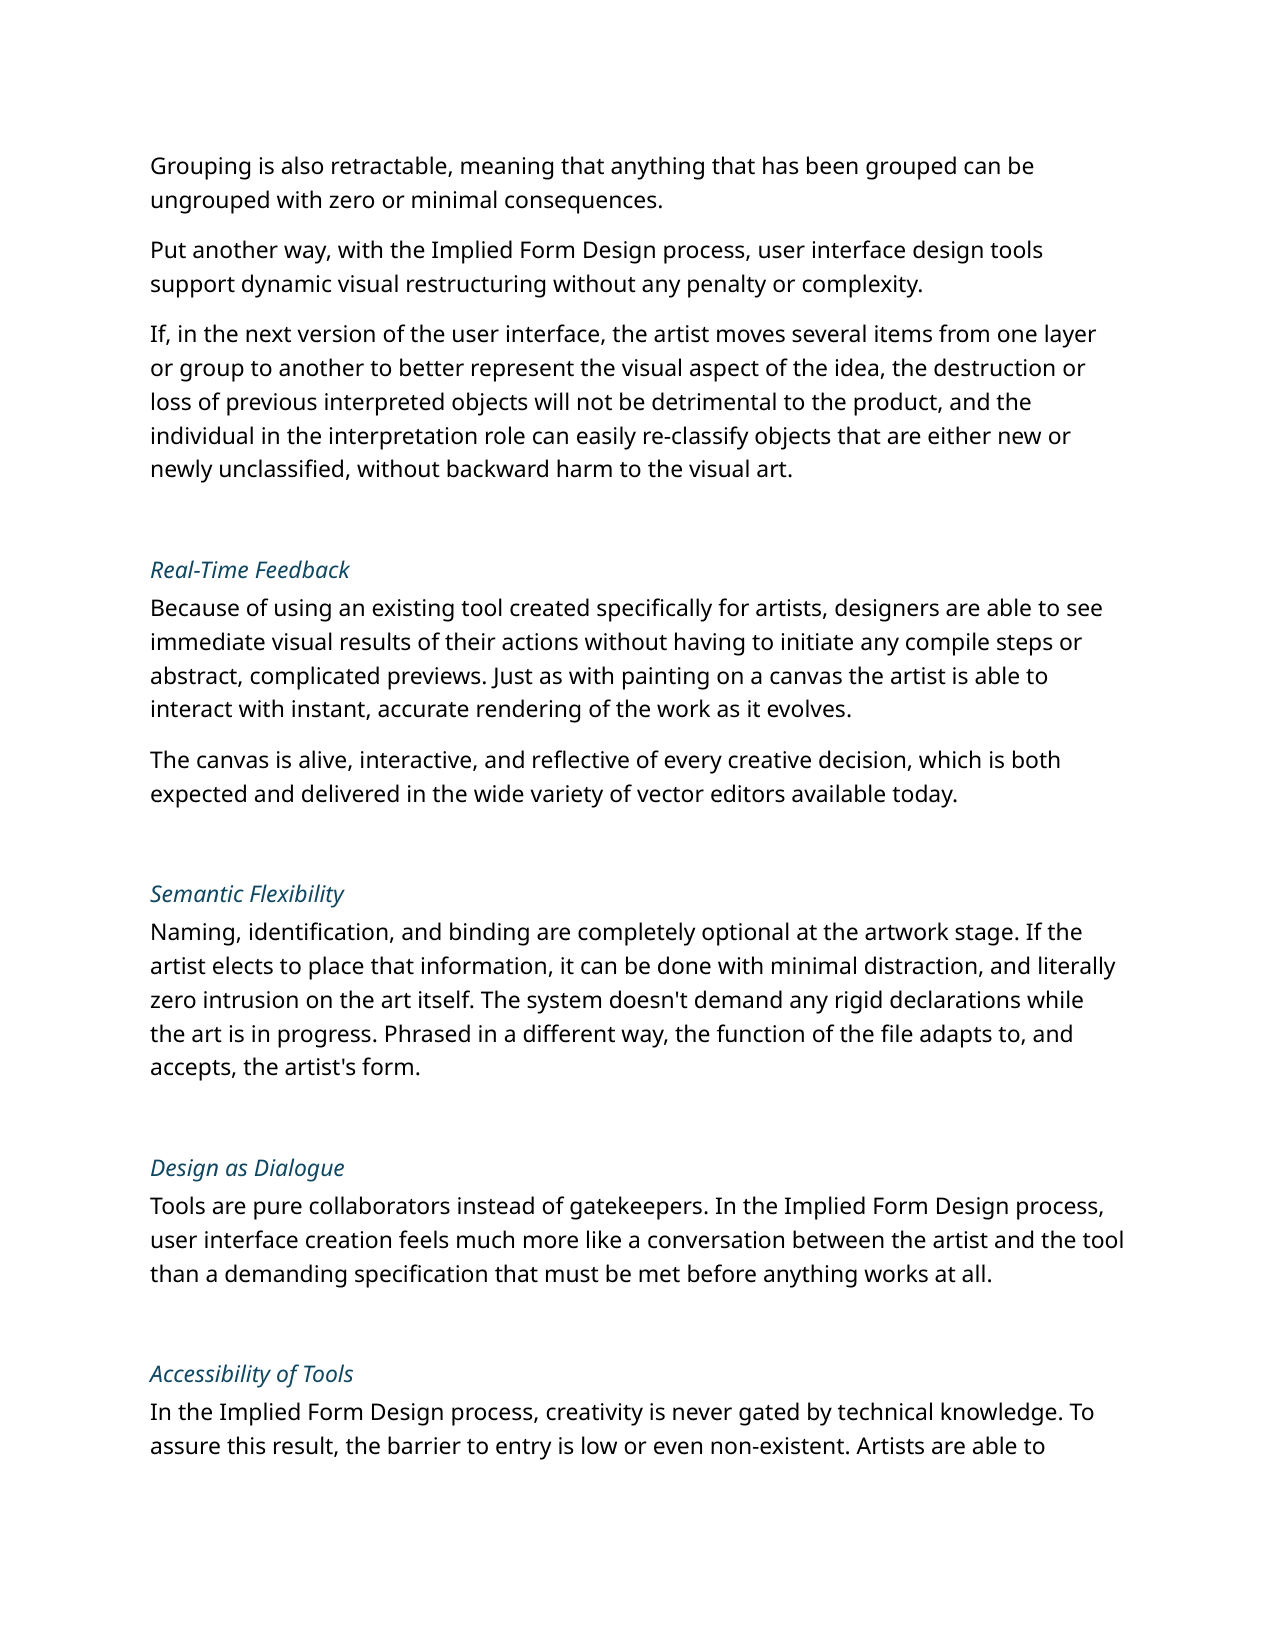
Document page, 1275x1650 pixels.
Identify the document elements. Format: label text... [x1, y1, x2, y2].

text Because of using an existing tool created specifically for artists, designers are able to see immediate visual results of their actions without having to initiate any compile steps or abstract, complicated previews. Just as with painting on a canvas the artist is able to interact with instant, accurate rendering of the work as it evolves. [150, 592, 1125, 724]
subtitle Accessibility of Tools [150, 1358, 1125, 1389]
text Tools are pure collaborators instead of gatekeepers. In the Implied Form Design process, user interface creation feels much more like a conversation between the artist and the tool than a demanding specification that must be met before anything works at all. [150, 1190, 1125, 1289]
text Grouping is also retractable, meaning that anything that has been grouped can be ungrouped with zero or minimal consequences. [150, 150, 1125, 215]
text The canvas is alive, interactive, and reflective of every creative decision, which is both expected and delivered in the wide variety of vector editors available today. [150, 744, 1125, 809]
subtitle Semantic Flexibility [150, 878, 1125, 909]
subtitle Real-Time Feedback [150, 554, 1125, 585]
text Put another way, with the Implied Form Design process, user interface design tools support dynamic visual restructuring without any penalty or complexity. [150, 234, 1125, 299]
text In the Implied Form Design process, creativity is never gated by technical knowledge. To assure this result, the barrier to entry is low or even non-existent. Artists are able to [150, 1396, 1125, 1461]
text If, in the next version of the user interface, the artist moves several items from one layer or group to another to better represent the visual aspect of the idea, the destruction or loss of previous interpreted objects will not be detrimental to the product, and the individual in the interpretation role can easily re-classify objects that are either new or newly unclassified, without backward harm to the visual art. [150, 318, 1125, 484]
text Naming, identification, and binding are completely optional at the artwork stage. If the artist elects to place that information, it can be done with minimal distraction, and literally zero intrusion on the art itself. The system doesn't demand any rigid declarations while the art is in progress. Phrased in a different way, the function of the file adapts to, and accepts, the artist's form. [150, 916, 1125, 1082]
subtitle Design as Dialogue [150, 1152, 1125, 1183]
